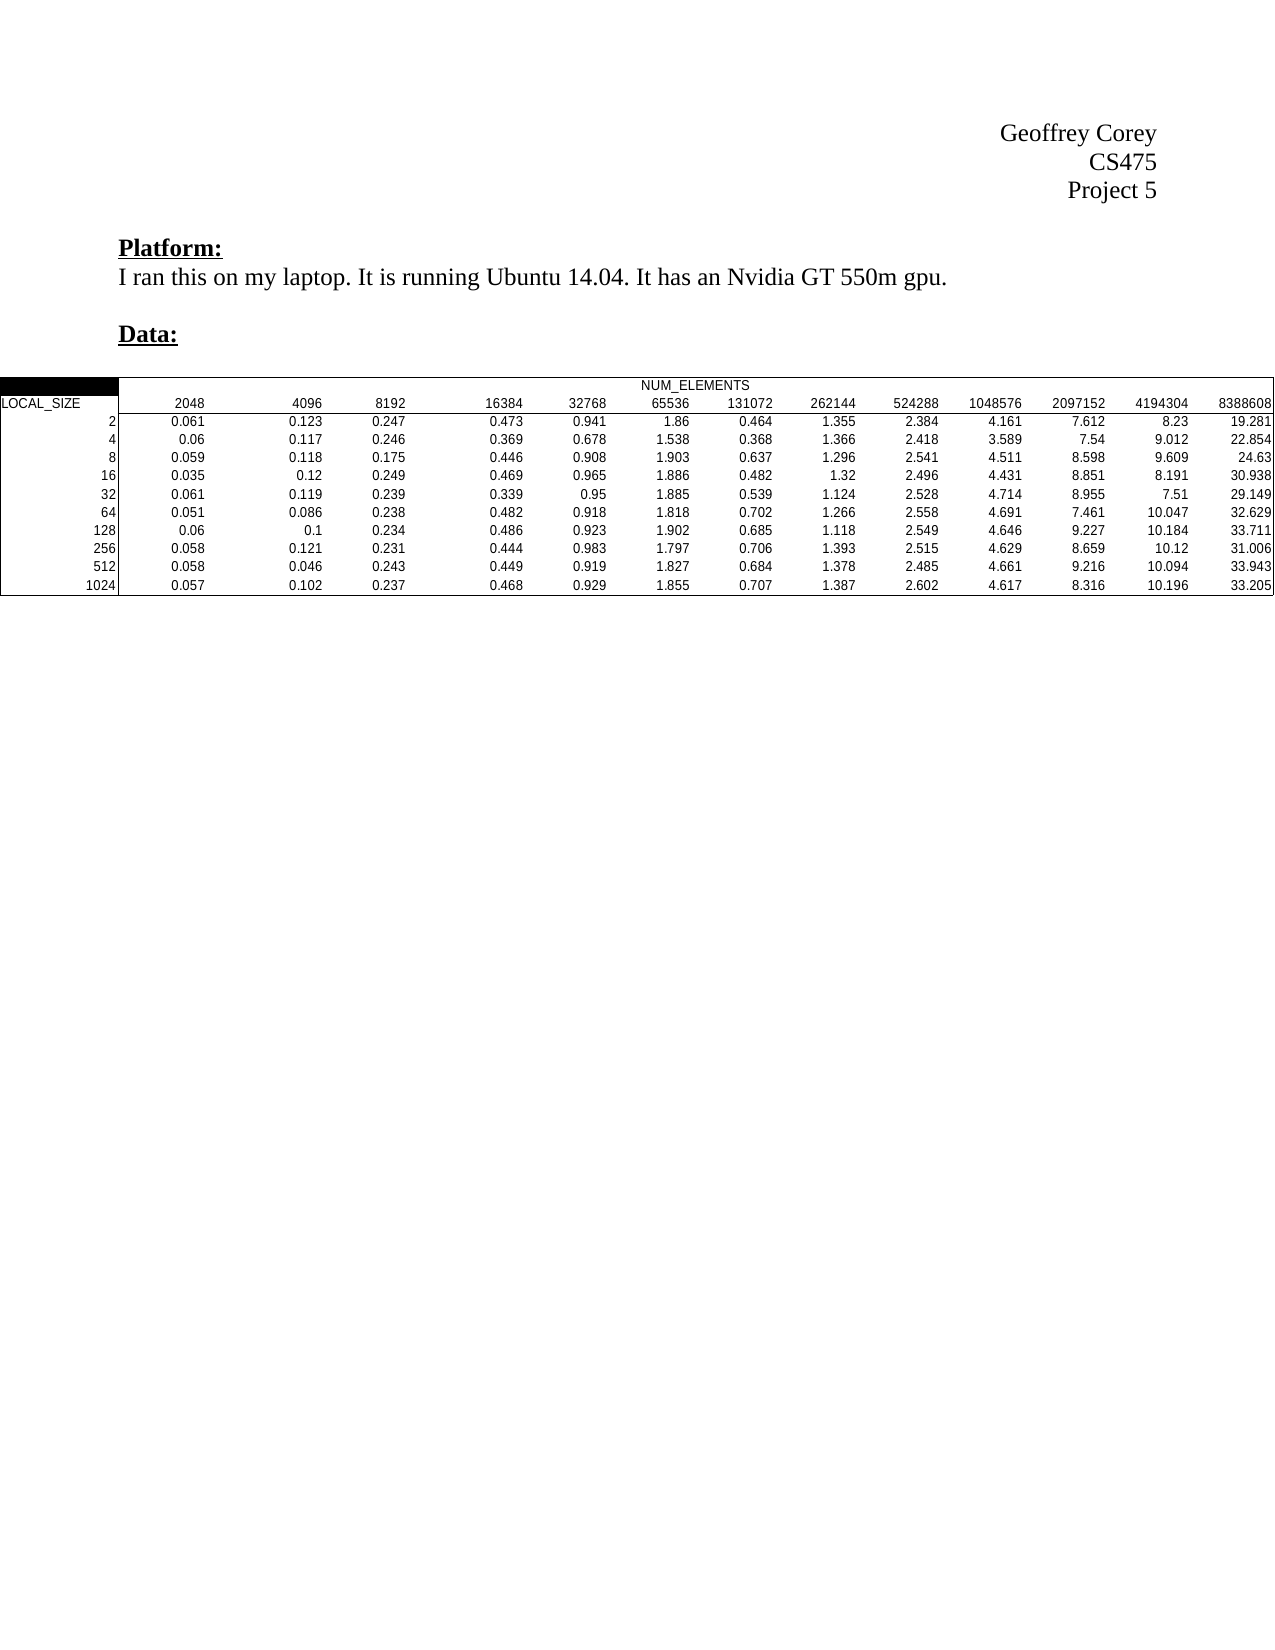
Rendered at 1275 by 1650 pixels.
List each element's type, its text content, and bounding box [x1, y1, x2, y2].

text Platform: [118, 233, 1157, 262]
text I ran this on my laptop. It is running Ubuntu 14.04. It has an Nvidia GT 550m gpu. [118, 262, 1157, 291]
text Project 5 [118, 176, 1157, 204]
text Geoffrey Corey [118, 118, 1157, 147]
text CS475 [118, 147, 1157, 176]
text Data: [118, 319, 1157, 348]
